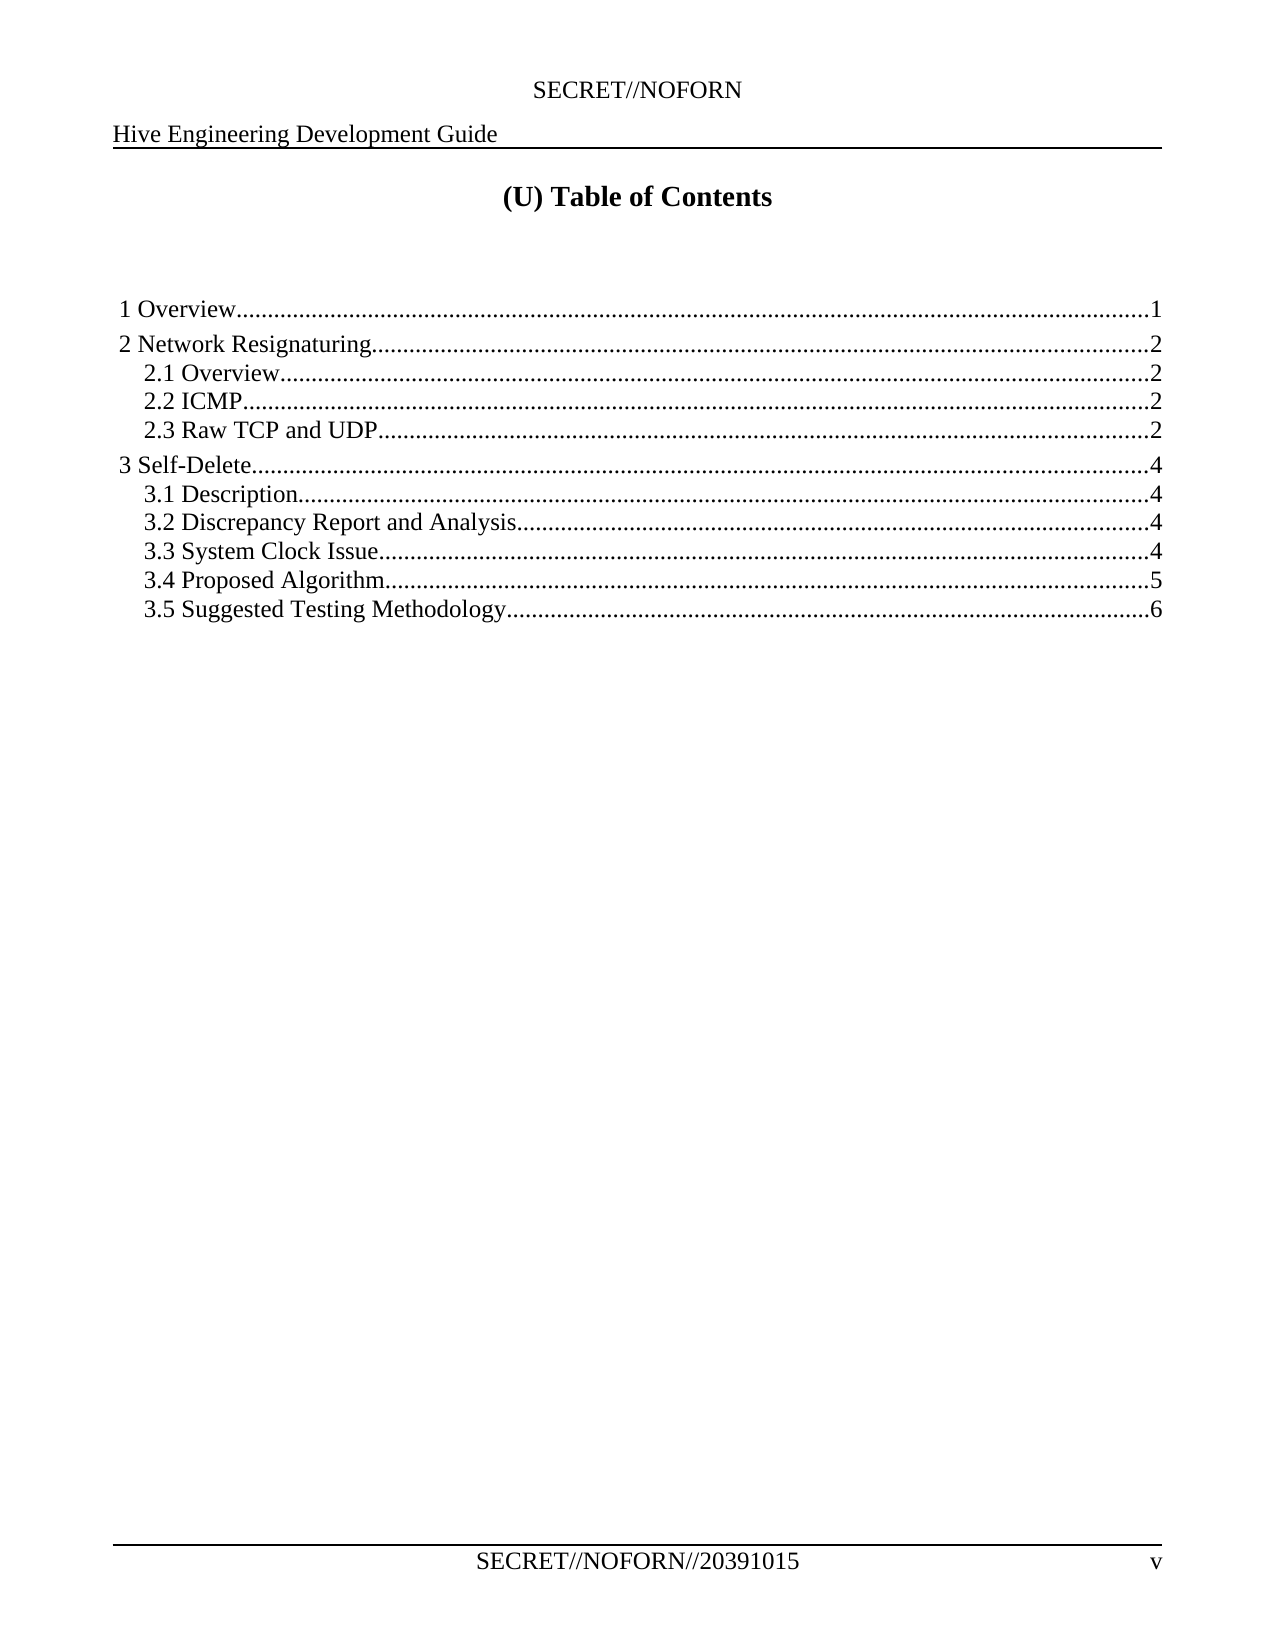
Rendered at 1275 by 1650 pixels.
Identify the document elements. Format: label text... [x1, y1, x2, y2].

text 3.4 Proposed Algorithm 5 [137, 565, 1162, 594]
text 2.1 Overview 2 [137, 358, 1162, 386]
text 1 Overview 1 [112, 294, 1162, 323]
text 3.5 Suggested Testing Methodology 6 [137, 594, 1162, 622]
text 3.2 Discrepancy Report and Analysis 4 [137, 507, 1162, 536]
title (U) Table of Contents [112, 179, 1162, 213]
text 3 Self-Delete 4 [112, 450, 1162, 479]
text 2.3 Raw TCP and UDP 2 [137, 415, 1162, 444]
text 2.2 ICMP 2 [137, 386, 1162, 415]
text 2 Network Resignaturing 2 [112, 329, 1162, 358]
text 3.3 System Clock Issue 4 [137, 536, 1162, 565]
text 3.1 Description 4 [137, 479, 1162, 507]
